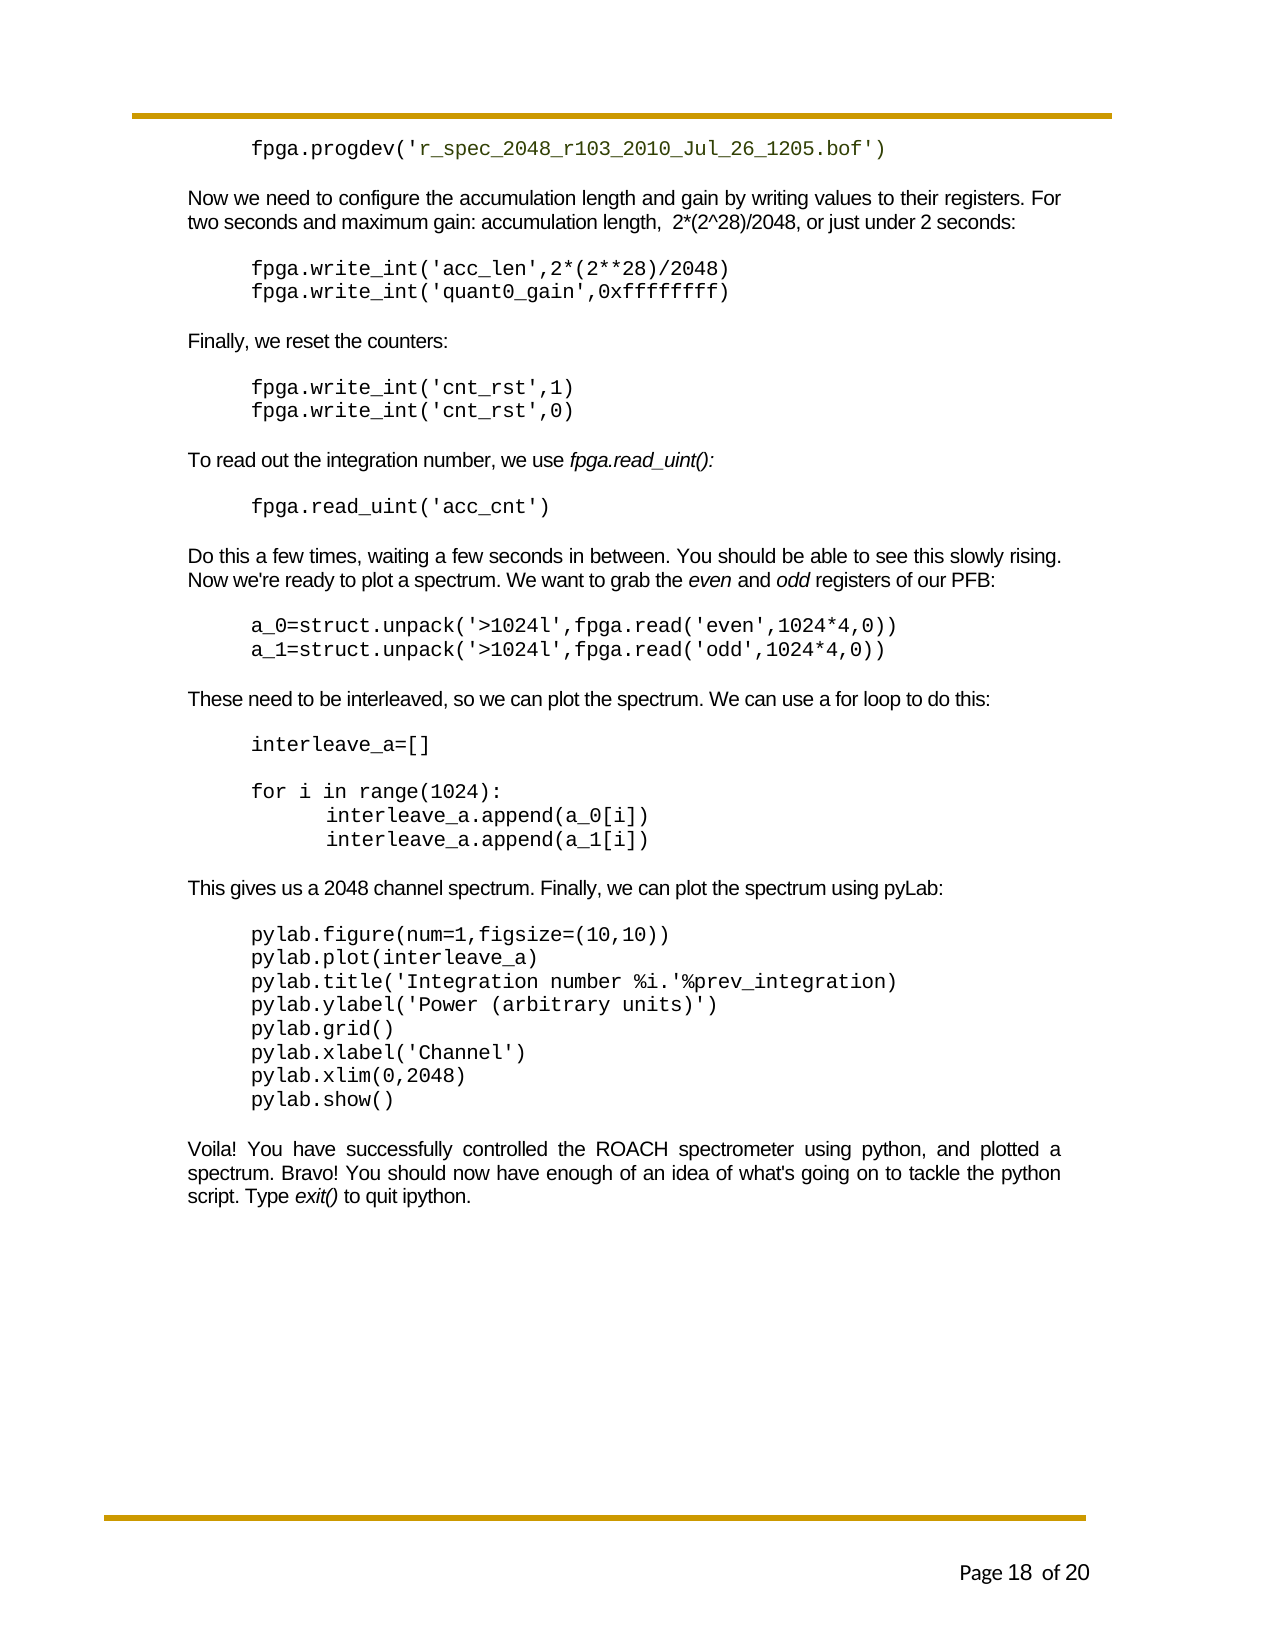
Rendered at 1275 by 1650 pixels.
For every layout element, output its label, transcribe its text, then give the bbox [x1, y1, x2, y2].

text pylab.ylabel('Power (arbitrary units)') [187, 994, 1062, 1018]
text interleave_a=[] [187, 734, 1062, 758]
text fpga.write_int('acc_len',2*(2**28)/2048) [187, 258, 1062, 281]
text pylab.figure(num=1,figsize=(10,10)) [187, 923, 1062, 947]
text Voila! You have successfully controlled the ROACH spectrometer using python, and plotted a spectrum. Bravo! You should now have enough of an idea of what's going on to tackle the python script. Type exit() to quit ipython. [187, 1136, 1062, 1208]
text Now we need to configure the accumulation length and gain by writing values to their registers. For two seconds and maximum gain: accumulation length, 2*(2^28)/2048, or just under 2 seconds: [187, 186, 1062, 234]
text This gives us a 2048 channel spectrum. Finally, we can plot the spectrum using pyLab: [187, 876, 1062, 900]
text pylab.title('Integration number %i.'%prev_integration) [187, 971, 1062, 994]
text a_1=struct.unpack('>1024l',fpga.read('odd',1024*4,0)) [187, 639, 1062, 663]
text fpga.write_int('quant0_gain',0xffffffff) [187, 281, 1062, 305]
text pylab.grid() [187, 1018, 1062, 1042]
text Do this a few times, waiting a few seconds in between. You should be able to see this slowly rising. Now we're ready to plot a spectrum. We want to grab the even and odd registers of our PFB: [187, 544, 1062, 592]
text To read out the integration number, we use fpga.read_uint(): [187, 448, 1062, 472]
text pylab.show() [187, 1089, 1062, 1113]
text Finally, we reset the counters: [187, 329, 1062, 353]
text a_0=struct.unpack('>1024l',fpga.read('even',1024*4,0)) [187, 616, 1062, 639]
text fpga.write_int('cnt_rst',0) [187, 401, 1062, 424]
text for i in range(1024): [187, 781, 1062, 805]
text pylab.xlabel('Channel') [187, 1042, 1062, 1065]
text pylab.xlim(0,2048) [187, 1065, 1062, 1089]
text pylab.plot(interleave_a) [187, 947, 1062, 971]
text fpga.progdev('r_spec_2048_r103_2010_Jul_26_1205.bof') [187, 138, 1062, 162]
text interleave_a.append(a_1[i]) [187, 829, 1062, 852]
text fpga.read_uint('acc_cnt') [187, 496, 1062, 520]
text interleave_a.append(a_0[i]) [187, 805, 1062, 829]
text fpga.write_int('cnt_rst',1) [187, 377, 1062, 401]
text These need to be interleaved, so we can plot the spectrum. We can use a for loop to do this: [187, 686, 1062, 710]
